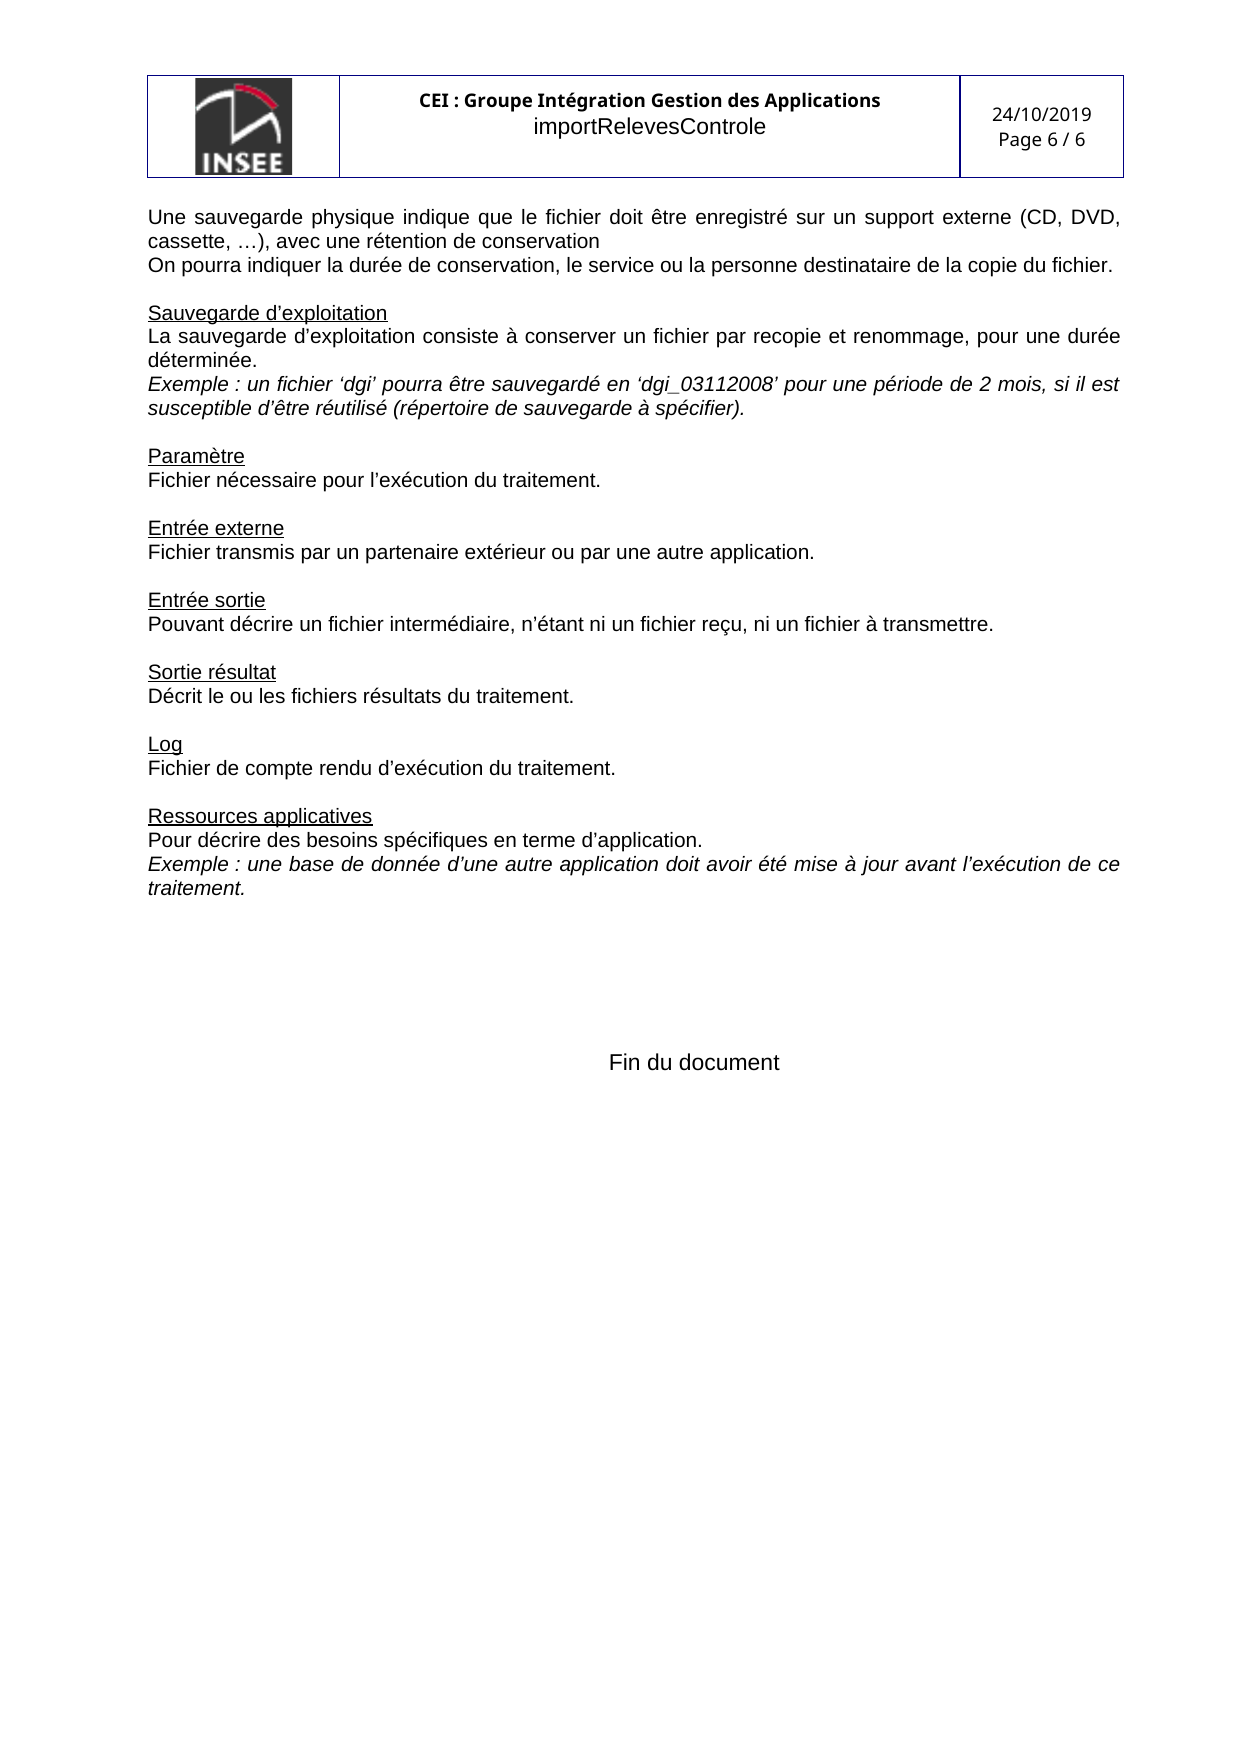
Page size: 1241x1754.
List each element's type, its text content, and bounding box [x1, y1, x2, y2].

text Sortie résultat [148, 660, 1122, 684]
text Fin du document [266, 1049, 1122, 1075]
text Entrée sortie [148, 588, 1122, 612]
text Log [148, 732, 1122, 756]
text Exemple : un fichier ‘dgi’ pourra être sauvegardé en ‘dgi_03112008’ pour une période de 2 mois, si il est susceptible d’être réutilisé (répertoire de sauvegarde à spécifier). [148, 372, 1122, 420]
text Fichier de compte rendu d’exécution du traitement. [148, 756, 1122, 779]
text Ressources applicatives [148, 803, 1122, 827]
text Paramètre [148, 444, 1122, 468]
text Fichier nécessaire pour l’exécution du traitement. [148, 468, 1122, 492]
picture [195, 78, 293, 175]
text Entrée externe [148, 516, 1122, 540]
text Pouvant décrire un fichier intermédiaire, n’étant ni un fichier reçu, ni un fichier à transmettre. [148, 612, 1122, 636]
text Exemple : une base de donnée d’une autre application doit avoir été mise à jour avant l’exécution de ce traitement. [148, 851, 1122, 899]
text On pourra indiquer la durée de conservation, le service ou la personne destinataire de la copie du fichier. [148, 252, 1122, 276]
text Une sauvegarde physique indique que le fichier doit être enregistré sur un support externe (CD, DVD, cassette, …), avec une rétention de conservation [148, 204, 1122, 252]
text Fichier transmis par un partenaire extérieur ou par une autre application. [148, 540, 1122, 564]
text Décrit le ou les fichiers résultats du traitement. [148, 684, 1122, 708]
text La sauvegarde d’exploitation consiste à conserver un fichier par recopie et renommage, pour une durée déterminée. [148, 324, 1122, 372]
text Sauvegarde d’exploitation [148, 300, 1122, 324]
text Pour décrire des besoins spécifiques en terme d’application. [148, 827, 1122, 851]
